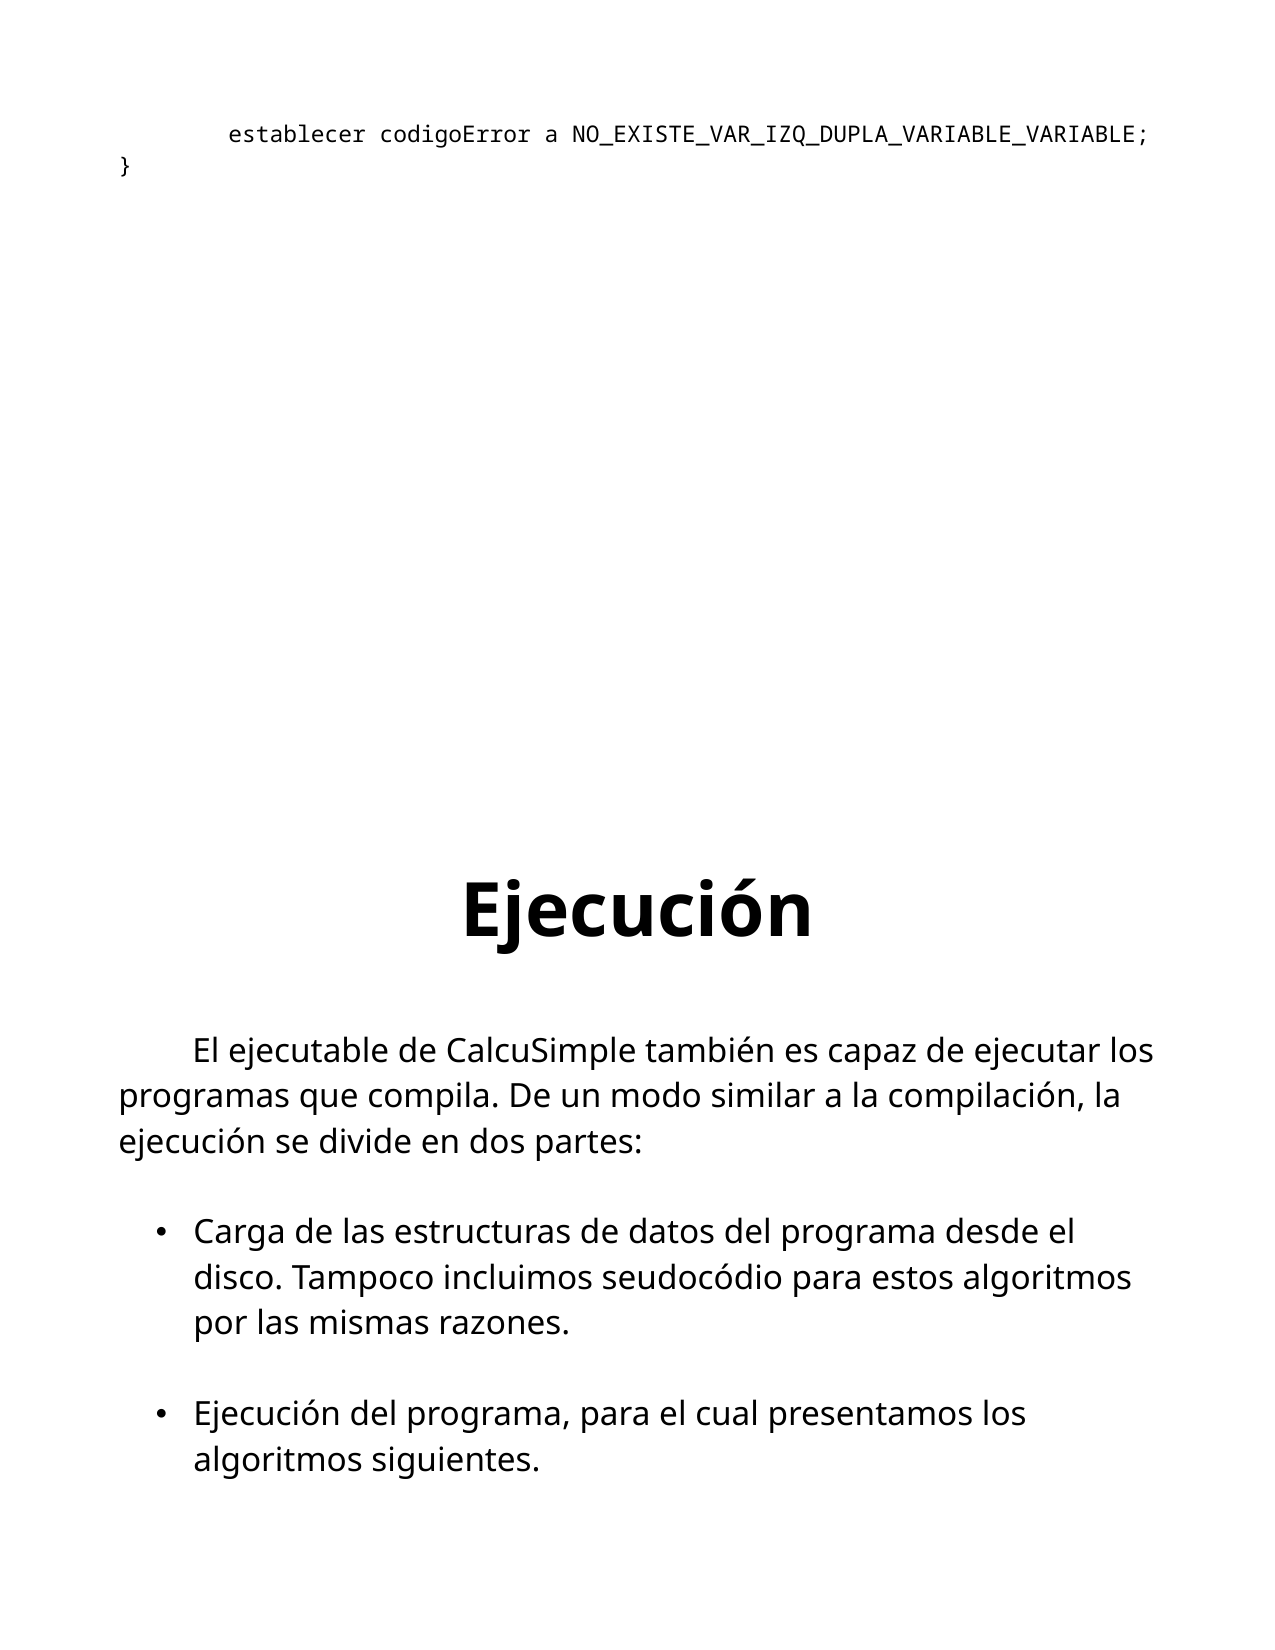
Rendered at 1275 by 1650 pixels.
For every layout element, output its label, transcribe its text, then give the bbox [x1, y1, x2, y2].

list Carga de las estructuras de datos del programa desde el disco. Tampoco incluimos seudocódio para estos algoritmos por las mismas razones. [156, 1208, 1157, 1390]
list Ejecución del programa, para el cual presentamos los algoritmos siguientes. [156, 1390, 1157, 1481]
text Ejecución [118, 856, 1157, 958]
text } [118, 149, 1157, 181]
text establecer codigoError a NO_EXISTE_VAR_IZQ_DUPLA_VARIABLE_VARIABLE; [118, 118, 1157, 149]
text El ejecutable de CalcuSimple también es capaz de ejecutar los programas que compila. De un modo similar a la compilación, la ejecución se divide en dos partes: [118, 1027, 1157, 1163]
